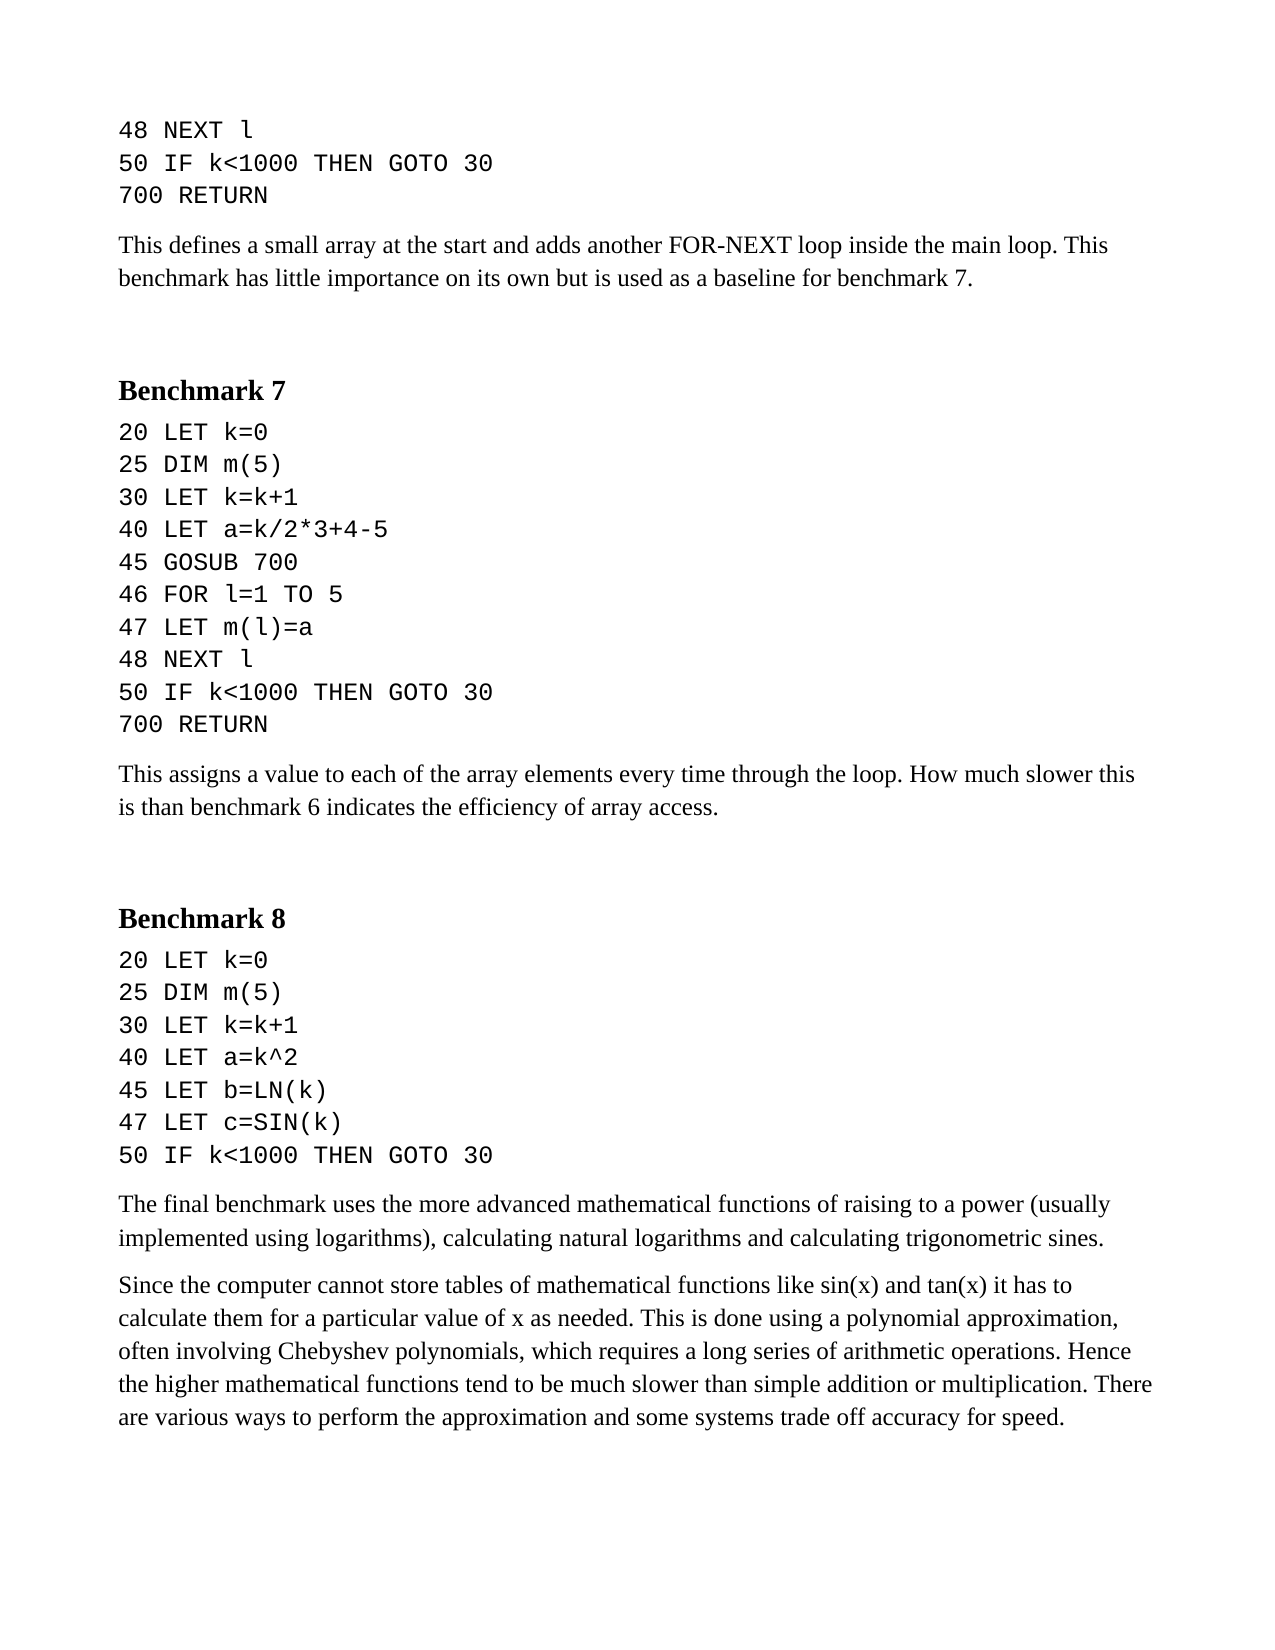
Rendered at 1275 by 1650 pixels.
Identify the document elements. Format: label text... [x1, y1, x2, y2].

text 20 LET k=0 25 DIM m(5) 30 LET k=k+1 40 LET a=k^2 45 LET b=LN(k) 47 LET c=SIN(k) 50 IF k<1000 THEN GOTO 30 [118, 947, 1157, 1171]
text This assigns a value to each of the array elements every time through the loop. How much slower this is than benchmark 6 indicates the efficiency of array access. [118, 759, 1157, 820]
text The final benchmark uses the more advanced mathematical functions of raising to a power (usually implemented using logarithms), calculating natural logarithms and calculating trigonometric sines. [118, 1189, 1157, 1251]
subtitle Benchmark 7 [118, 373, 1157, 407]
subtitle Benchmark 8 [118, 901, 1157, 935]
text Since the computer cannot store tables of mathematical functions like sin(x) and tan(x) it has to calculate them for a particular value of x as needed. This is done using a polynomial approximation, often involving Chebyshev polynomials, which requires a long series of arithmetic operations. Hence the higher mathematical functions tend to be much slower than simple addition or multiplication. There are various ways to perform the approximation and some systems trade off accuracy for speed. [118, 1270, 1157, 1431]
text 48 NEXT l 50 IF k<1000 THEN GOTO 30 700 RETURN [118, 118, 1157, 211]
text This defines a small array at the start and adds another FOR-NEXT loop inside the main loop. This benchmark has little importance on its own but is used as a baseline for benchmark 7. [118, 230, 1157, 292]
text 20 LET k=0 25 DIM m(5) 30 LET k=k+1 40 LET a=k/2*3+4-5 45 GOSUB 700 46 FOR l=1 TO 5 47 LET m(l)=a 48 NEXT l 50 IF k<1000 THEN GOTO 30 700 RETURN [118, 419, 1157, 740]
